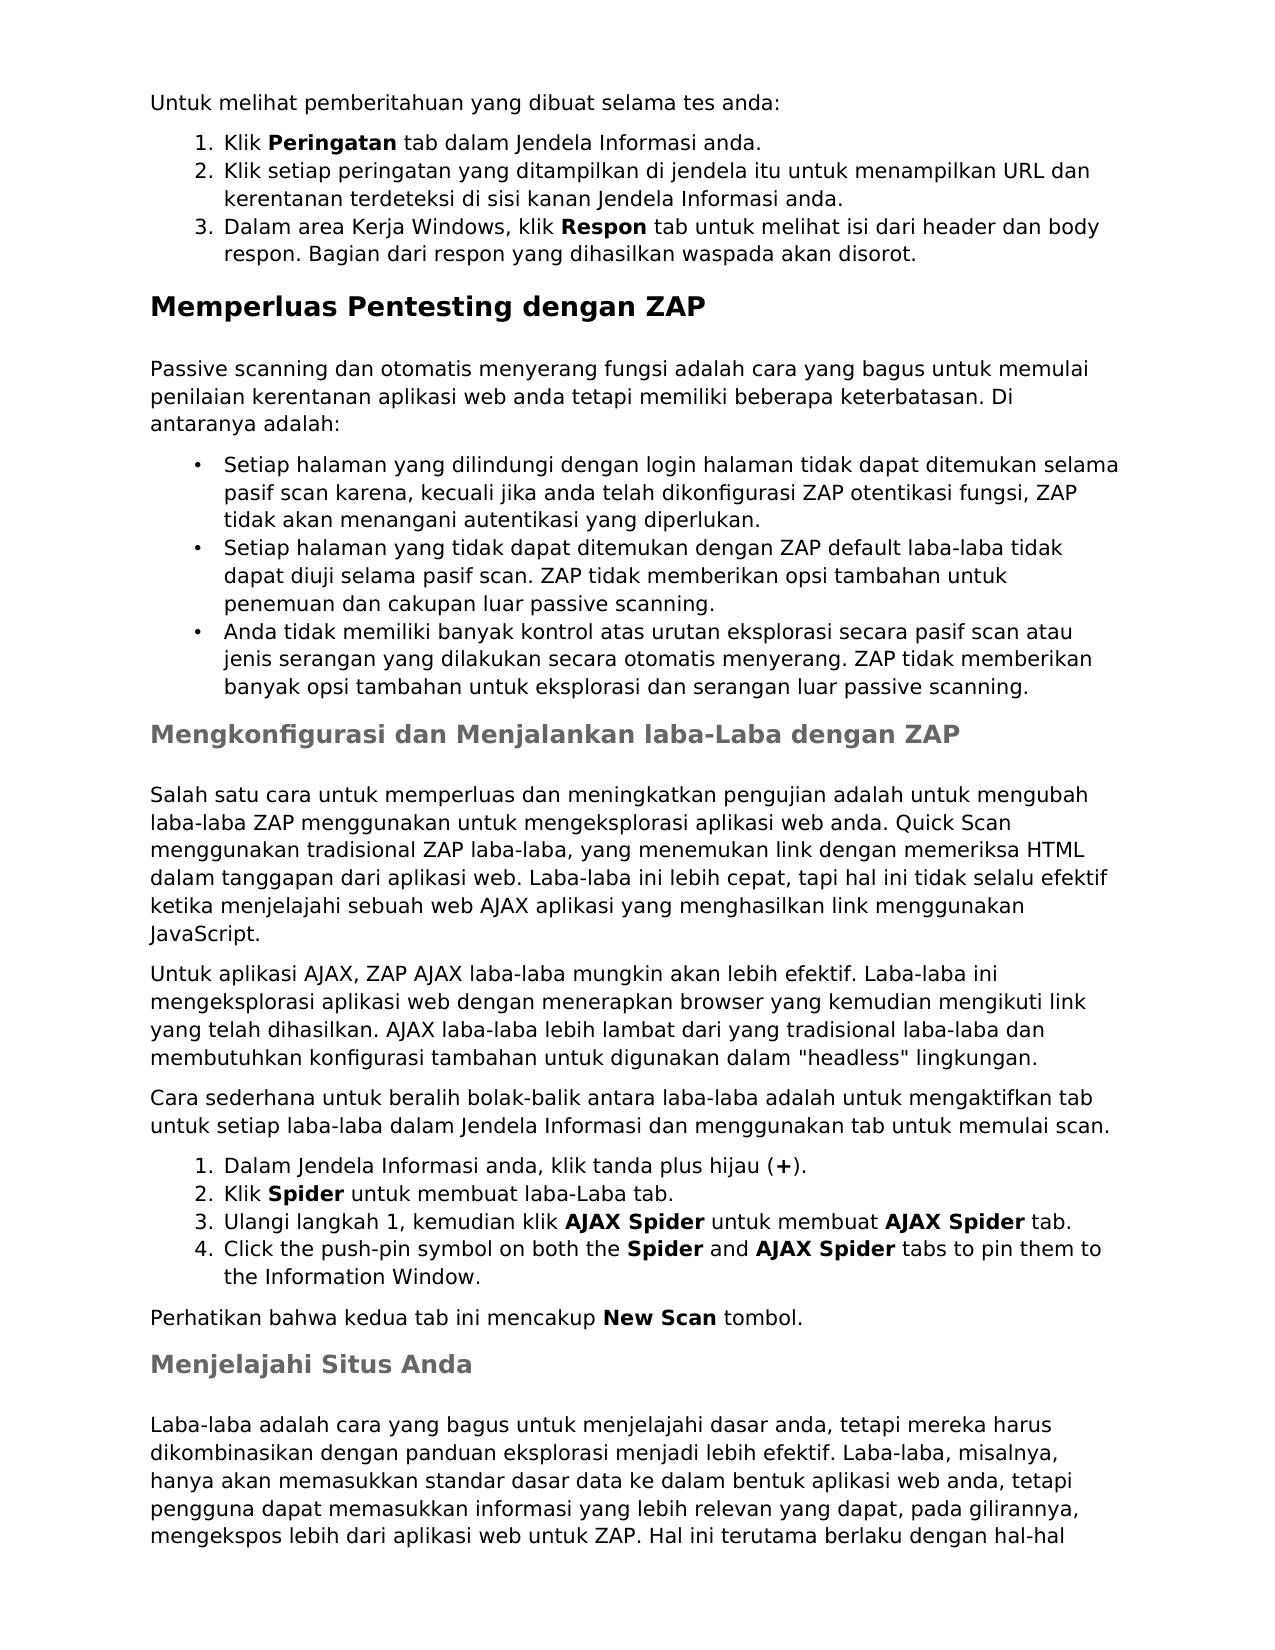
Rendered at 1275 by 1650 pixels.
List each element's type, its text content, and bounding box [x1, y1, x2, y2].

text Salah satu cara untuk memperluas dan meningkatkan pengujian adalah untuk mengubah laba-laba ZAP menggunakan untuk mengeksplorasi aplikasi web anda. Quick Scan menggunakan tradisional ZAP laba-laba, yang menemukan link dengan memeriksa HTML dalam tanggapan dari aplikasi web. Laba-laba ini lebih cepat, tapi hal ini tidak selalu efektif ketika menjelajahi sebuah web AJAX aplikasi yang menghasilkan link menggunakan JavaScript. [150, 783, 1125, 946]
list Setiap halaman yang tidak dapat ditemukan dengan ZAP default laba-laba tidak dapat diuji selama pasif scan. ZAP tidak memberikan opsi tambahan untuk penemuan dan cakupan luar passive scanning. [194, 536, 1125, 616]
text Untuk melihat pemberitahuan yang dibuat selama tes anda: [150, 91, 1125, 115]
list Setiap halaman yang dilindungi dengan login halaman tidak dapat ditemukan selama pasif scan karena, kecuali jika anda telah dikonfigurasi ZAP otentikasi fungsi, ZAP tidak akan menangani autentikasi yang diperlukan. [194, 453, 1125, 533]
subtitle Menjelajahi Situs Anda [150, 1350, 1125, 1379]
list Click the push-pin symbol on both the Spider and AJAX Spider tabs to pin them to the Information Window. [194, 1237, 1125, 1289]
text Perhatikan bahwa kedua tab ini mencakup New Scan tombol. [150, 1306, 1125, 1330]
list Anda tidak memiliki banyak kontrol atas urutan eksplorasi secara pasif scan atau jenis serangan yang dilakukan secara otomatis menyerang. ZAP tidak memberikan banyak opsi tambahan untuk eksplorasi dan serangan luar passive scanning. [194, 620, 1125, 699]
text Untuk aplikasi AJAX, ZAP AJAX laba-laba mungkin akan lebih efektif. Laba-laba ini mengeksplorasi aplikasi web dengan menerapkan browser yang kemudian mengikuti link yang telah dihasilkan. AJAX laba-laba lebih lambat dari yang tradisional laba-laba dan membutuhkan konfigurasi tambahan untuk digunakan dalam "headless" lingkungan. [150, 962, 1125, 1070]
list Dalam area Kerja Windows, klik Respon tab untuk melihat isi dari header dan body respon. Bagian dari respon yang dihasilkan waspada akan disorot. [194, 215, 1125, 267]
list Dalam Jendela Informasi anda, klik tanda plus hijau (+). [194, 1154, 1125, 1178]
list Klik Peringatan tab dalam Jendela Informasi anda. [194, 131, 1125, 156]
text Laba-laba adalah cara yang bagus untuk menjelajahi dasar anda, tetapi mereka harus dikombinasikan dengan panduan eksplorasi menjadi lebih efektif. Laba-laba, misalnya, hanya akan memasukkan standar dasar data ke dalam bentuk aplikasi web anda, tetapi pengguna dapat memasukkan informasi yang lebih relevan yang dapat, pada gilirannya, mengekspos lebih dari aplikasi web untuk ZAP. Hal ini terutama berlaku dengan hal-hal [150, 1413, 1125, 1549]
subtitle Mengkonfigurasi dan Menjalankan laba-Laba dengan ZAP [150, 720, 1125, 749]
subtitle Memperluas Pentesting dengan ZAP [150, 291, 1125, 323]
text Cara sederhana untuk beralih bolak-balik antara laba-laba adalah untuk mengaktifkan tab untuk setiap laba-laba dalam Jendela Informasi dan menggunakan tab untuk memulai scan. [150, 1086, 1125, 1138]
text Passive scanning dan otomatis menyerang fungsi adalah cara yang bagus untuk memulai penilaian kerentanan aplikasi web anda tetapi memiliki beberapa keterbatasan. Di antaranya adalah: [150, 357, 1125, 437]
list Klik setiap peringatan yang ditampilkan di jendela itu untuk menampilkan URL dan kerentanan terdeteksi di sisi kanan Jendela Informasi anda. [194, 159, 1125, 211]
list Ulangi langkah 1, kemudian klik AJAX Spider untuk membuat AJAX Spider tab. [194, 1210, 1125, 1234]
list Klik Spider untuk membuat laba-Laba tab. [194, 1182, 1125, 1206]
